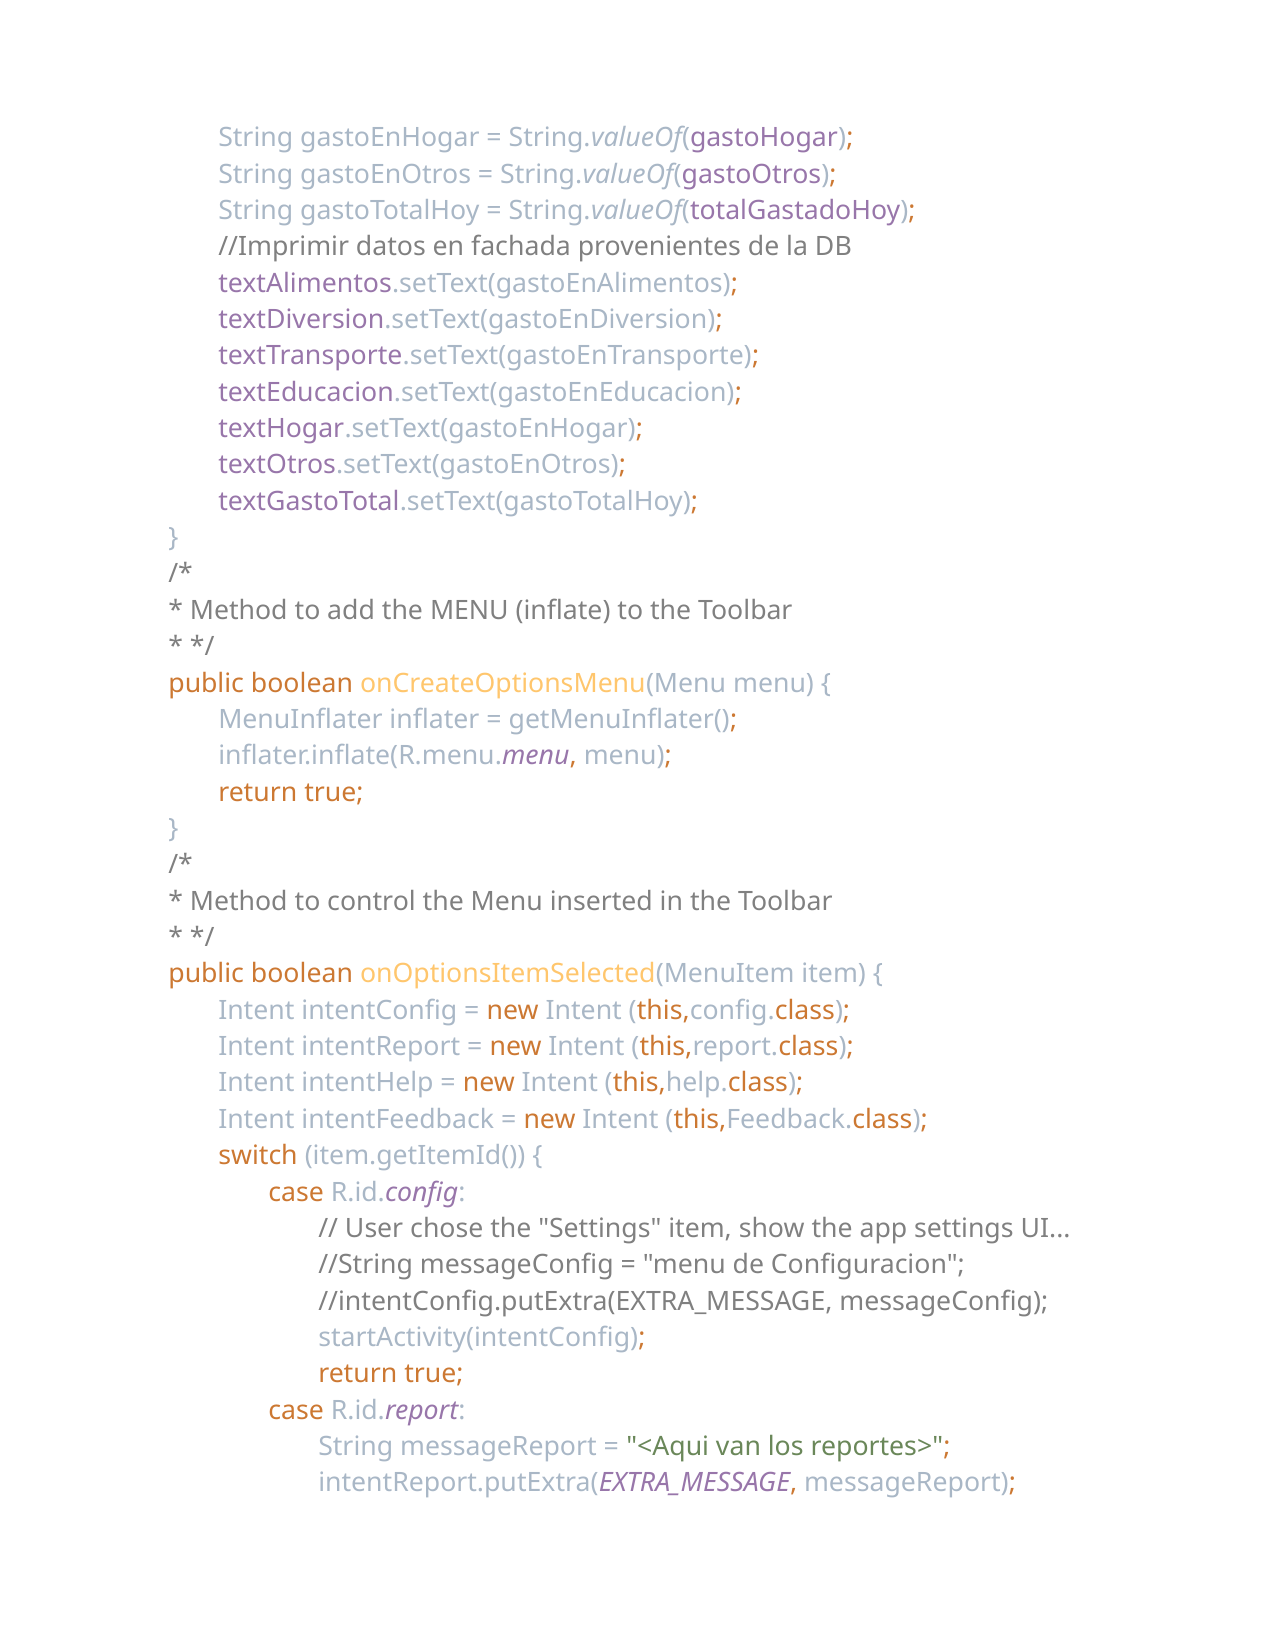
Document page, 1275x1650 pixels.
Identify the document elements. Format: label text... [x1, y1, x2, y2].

text * Method to control the Menu inserted in the Toolbar [118, 882, 1157, 918]
text } [118, 518, 1157, 554]
text textAlimentos.setText(gastoEnAlimentos); [118, 263, 1157, 300]
text Intent intentReport = new Intent (this,report.class); [118, 1027, 1157, 1063]
text case R.id.report: [118, 1391, 1157, 1427]
text String messageReport = "<Aqui van los reportes>"; [118, 1427, 1157, 1463]
text //intentConfig.putExtra(EXTRA_MESSAGE, messageConfig); [118, 1281, 1157, 1318]
text /* [118, 554, 1157, 591]
text textOtros.setText(gastoEnOtros); [118, 445, 1157, 482]
text String gastoEnHogar = String.valueOf(gastoHogar); [118, 118, 1157, 154]
text String gastoTotalHoy = String.valueOf(totalGastadoHoy); [118, 191, 1157, 227]
text String gastoEnOtros = String.valueOf(gastoOtros); [118, 154, 1157, 191]
text * */ [118, 627, 1157, 663]
text inflater.inflate(R.menu.menu, menu); [118, 736, 1157, 772]
text textTransporte.setText(gastoEnTransporte); [118, 336, 1157, 373]
text return true; [118, 772, 1157, 809]
text } [118, 809, 1157, 845]
text public boolean onOptionsItemSelected(MenuItem item) { [118, 954, 1157, 991]
text textDiversion.setText(gastoEnDiversion); [118, 300, 1157, 336]
text * Method to add the MENU (inflate) to the Toolbar [118, 591, 1157, 627]
text textGastoTotal.setText(gastoTotalHoy); [118, 482, 1157, 518]
text /* [118, 845, 1157, 882]
text switch (item.getItemId()) { [118, 1136, 1157, 1172]
text case R.id.config: [118, 1172, 1157, 1209]
text textEducacion.setText(gastoEnEducacion); [118, 373, 1157, 409]
text //Imprimir datos en fachada provenientes de la DB [118, 227, 1157, 263]
text startActivity(intentConfig); [118, 1318, 1157, 1354]
text Intent intentFeedback = new Intent (this,Feedback.class); [118, 1100, 1157, 1136]
text Intent intentConfig = new Intent (this,config.class); [118, 991, 1157, 1027]
text MenuInflater inflater = getMenuInflater(); [118, 700, 1157, 736]
text * */ [118, 918, 1157, 954]
text return true; [118, 1354, 1157, 1391]
text public boolean onCreateOptionsMenu(Menu menu) { [118, 663, 1157, 700]
text intentReport.putExtra(EXTRA_MESSAGE, messageReport); [118, 1463, 1157, 1499]
text //String messageConfig = "menu de Configuracion"; [118, 1245, 1157, 1281]
text Intent intentHelp = new Intent (this,help.class); [118, 1063, 1157, 1100]
text // User chose the "Settings" item, show the app settings UI... [118, 1209, 1157, 1245]
text textHogar.setText(gastoEnHogar); [118, 409, 1157, 445]
